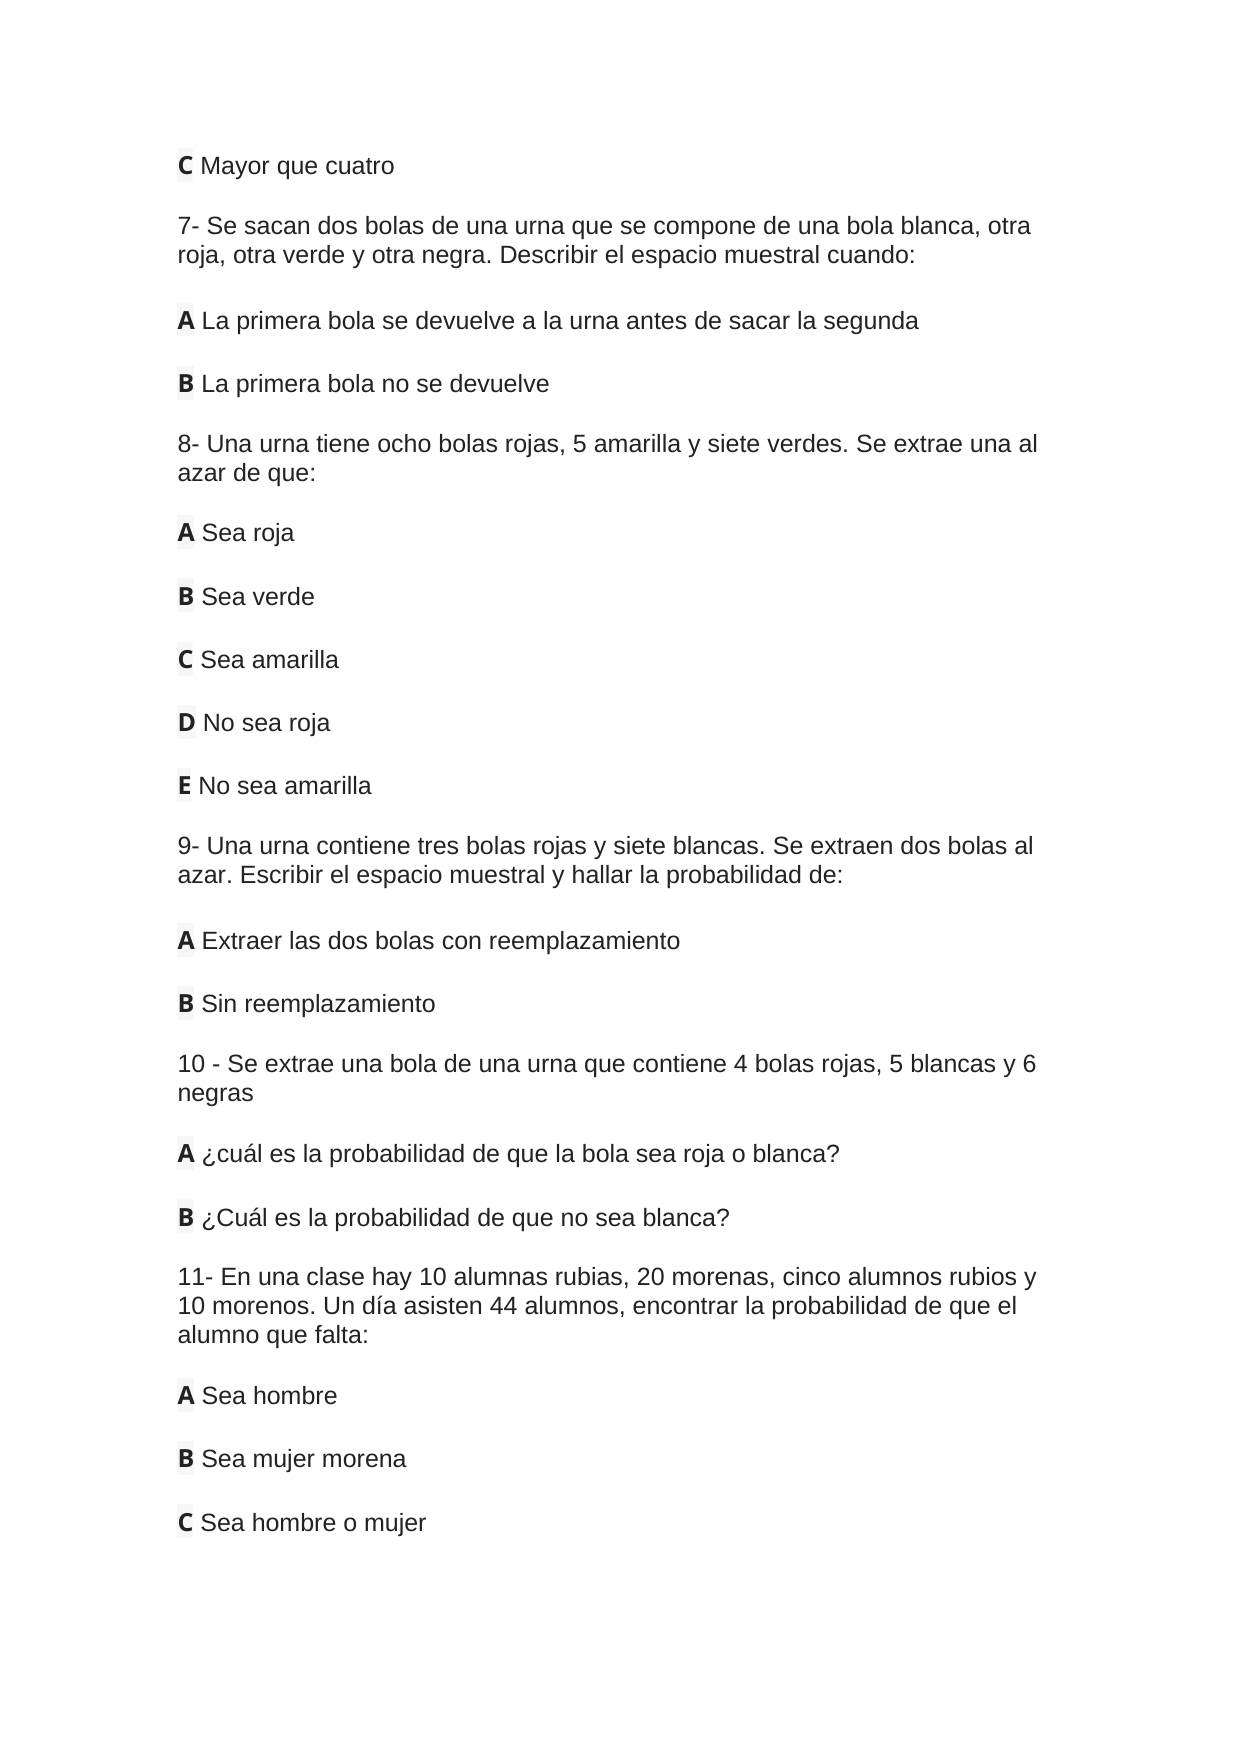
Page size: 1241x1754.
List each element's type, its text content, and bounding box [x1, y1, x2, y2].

text C Mayor que cuatro [177, 148, 1063, 182]
text 9- Una urna contiene tres bolas rojas y siete blancas. Se extraen dos bolas al azar. Escribir el espacio muestral y hallar la probabilidad de: [177, 831, 1063, 889]
text B Sin reemplazamiento [177, 986, 1063, 1020]
text D No sea roja [177, 705, 1063, 739]
text C Sea amarilla [177, 642, 1063, 676]
text C Sea hombre o mujer [177, 1504, 1063, 1538]
text A Sea hombre [177, 1378, 1063, 1412]
text 8- Una urna tiene ocho bolas rojas, 5 amarilla y siete verdes. Se extrae una al azar de que: [177, 429, 1063, 486]
text A Sea roja [177, 515, 1063, 549]
text 10 - Se extrae una bola de una urna que contiene 4 bolas rojas, 5 blancas y 6 negras [177, 1049, 1063, 1107]
text B Sea verde [177, 578, 1063, 612]
text A Extraer las dos bolas con reemplazamiento [177, 923, 1063, 957]
text A ¿cuál es la probabilidad de que la bola sea roja o blanca? [177, 1136, 1063, 1170]
text B ¿Cuál es la probabilidad de que no sea blanca? [177, 1199, 1063, 1233]
text A La primera bola se devuelve a la urna antes de sacar la segunda [177, 302, 1063, 336]
text 11- En una clase hay 10 alumnas rubias, 20 morenas, cinco alumnos rubios y 10 morenos. Un día asisten 44 alumnos, encontrar la probabilidad de que el alumno que falta: [177, 1262, 1063, 1349]
text 7- Se sacan dos bolas de una urna que se compone de una bola blanca, otra roja, otra verde y otra negra. Describir el espacio muestral cuando: [177, 211, 1063, 268]
text E No sea amarilla [177, 768, 1063, 802]
text B La primera bola no se devuelve [177, 366, 1063, 400]
text B Sea mujer morena [177, 1441, 1063, 1475]
